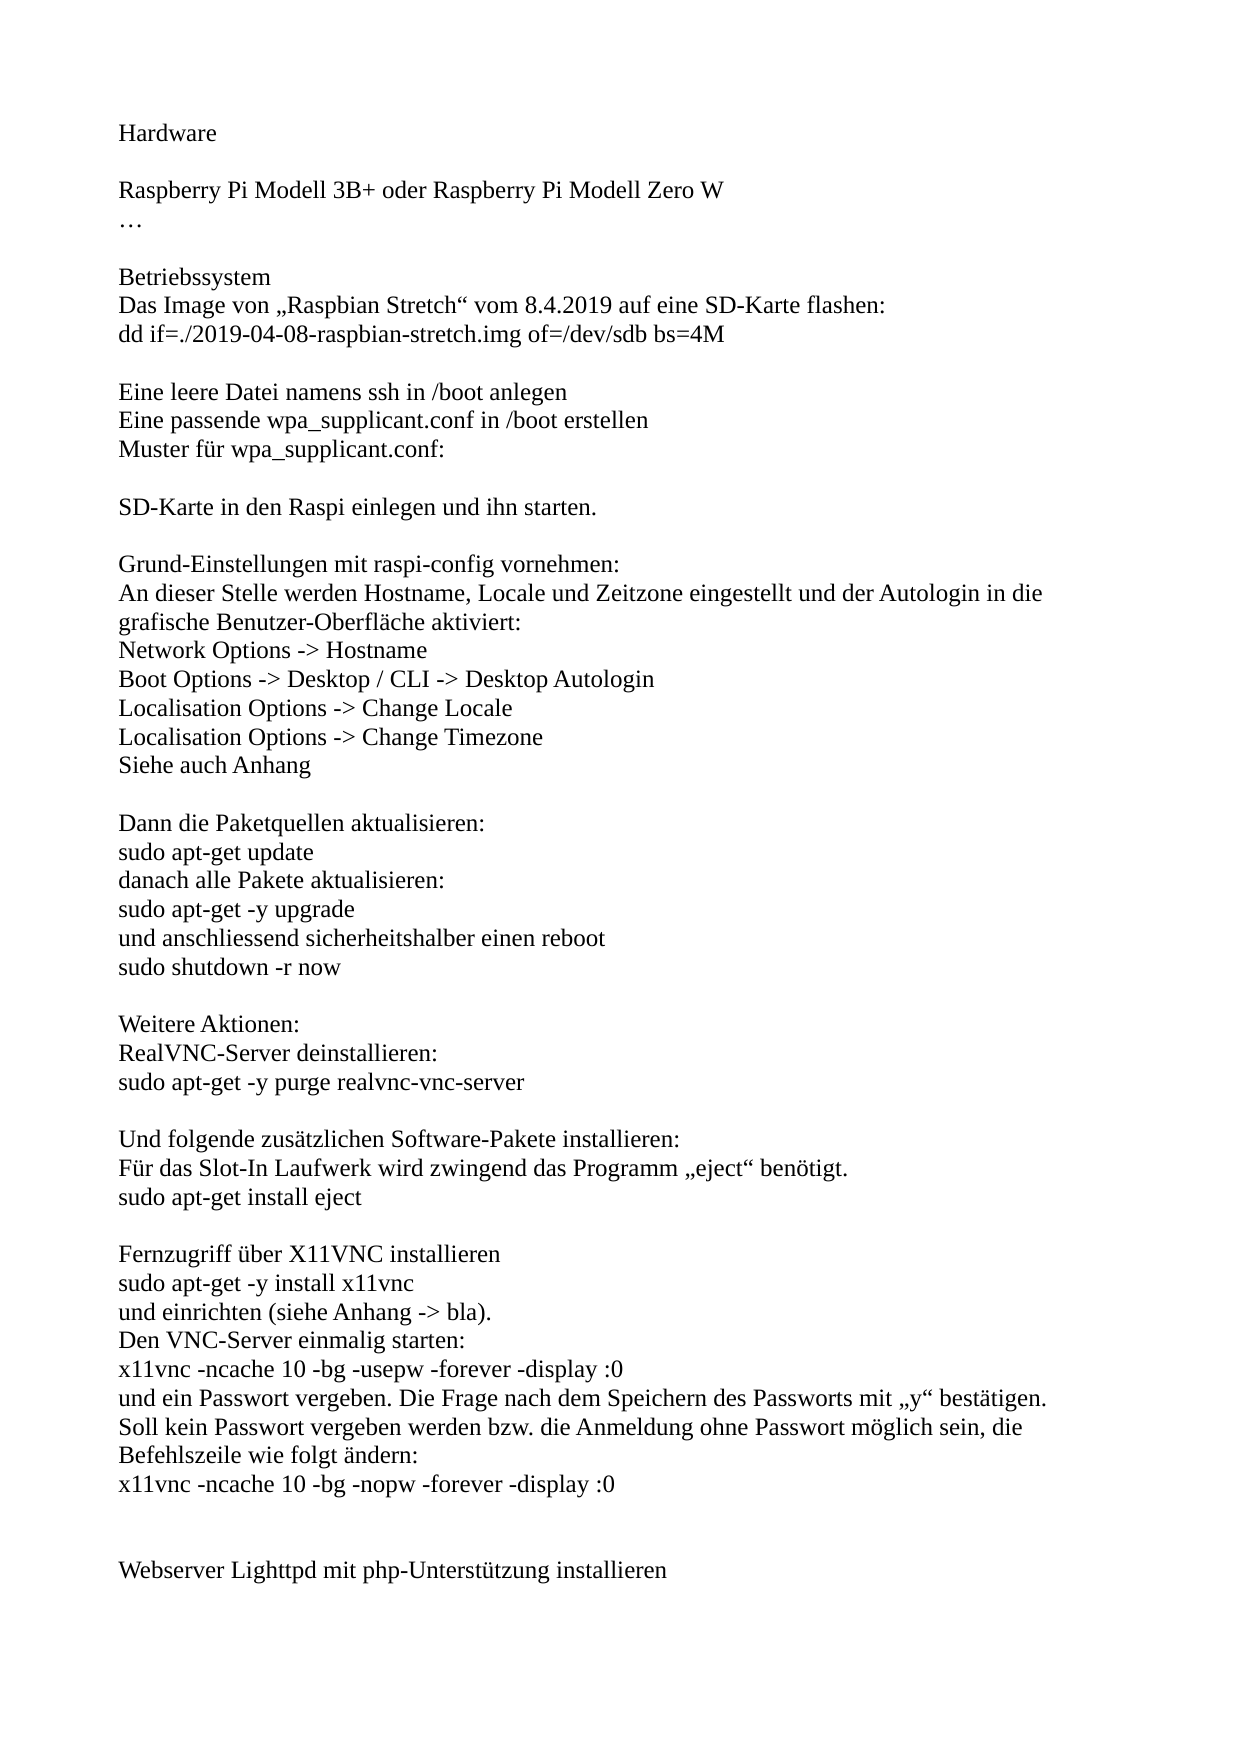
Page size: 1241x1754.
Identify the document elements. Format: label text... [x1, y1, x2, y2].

text dd if=./2019-04-08-raspbian-stretch.img of=/dev/sdb bs=4M [118, 319, 1122, 348]
text Weitere Aktionen: [118, 1009, 1122, 1038]
text Eine passende wpa_supplicant.conf in /boot erstellen [118, 406, 1122, 434]
text … [118, 204, 1122, 233]
text x11vnc -ncache 10 -bg -usepw -forever -display :0 [118, 1354, 1122, 1383]
text sudo apt-get update [118, 837, 1122, 866]
text Das Image von „Raspbian Stretch“ vom 8.4.2019 auf eine SD-Karte flashen: [118, 291, 1122, 319]
text und anschliessend sicherheitshalber einen reboot [118, 923, 1122, 952]
text x11vnc -ncache 10 -bg -nopw -forever -display :0 [118, 1469, 1122, 1498]
text Localisation Options -> Change Locale [118, 693, 1122, 722]
text Raspberry Pi Modell 3B+ oder Raspberry Pi Modell Zero W [118, 176, 1122, 204]
text SD-Karte in den Raspi einlegen und ihn starten. [118, 492, 1122, 521]
text Network Options -> Hostname [118, 636, 1122, 664]
text Dann die Paketquellen aktualisieren: [118, 808, 1122, 837]
text Siehe auch Anhang [118, 751, 1122, 779]
text RealVNC-Server deinstallieren: [118, 1038, 1122, 1067]
text Hardware [118, 118, 1122, 147]
text Und folgende zusätzlichen Software-Pakete installieren: [118, 1124, 1122, 1153]
text Den VNC-Server einmalig starten: [118, 1326, 1122, 1354]
text Localisation Options -> Change Timezone [118, 722, 1122, 751]
text Boot Options -> Desktop / CLI -> Desktop Autologin [118, 664, 1122, 693]
text Webserver Lighttpd mit php-Unterstützung installieren [118, 1556, 1122, 1584]
text sudo apt-get install eject [118, 1182, 1122, 1211]
text sudo shutdown -r now [118, 952, 1122, 981]
text Für das Slot-In Laufwerk wird zwingend das Programm „eject“ benötigt. [118, 1153, 1122, 1182]
text Soll kein Passwort vergeben werden bzw. die Anmeldung ohne Passwort möglich sein, die Befehlszeile wie folgt ändern: [118, 1412, 1122, 1469]
text und ein Passwort vergeben. Die Frage nach dem Speichern des Passworts mit „y“ bestätigen. [118, 1383, 1122, 1412]
text Fernzugriff über X11VNC installieren [118, 1239, 1122, 1268]
text sudo apt-get -y install x11vnc [118, 1268, 1122, 1297]
text Grund-Einstellungen mit raspi-config vornehmen: [118, 549, 1122, 578]
text sudo apt-get -y upgrade [118, 894, 1122, 923]
text Betriebssystem [118, 262, 1122, 291]
text und einrichten (siehe Anhang -> bla). [118, 1297, 1122, 1326]
text An dieser Stelle werden Hostname, Locale und Zeitzone eingestellt und der Autologin in die grafische Benutzer-Oberfläche aktiviert: [118, 578, 1122, 636]
text Muster für wpa_supplicant.conf: [118, 434, 1122, 463]
text danach alle Pakete aktualisieren: [118, 866, 1122, 894]
text Eine leere Datei namens ssh in /boot anlegen [118, 377, 1122, 406]
text sudo apt-get -y purge realvnc-vnc-server [118, 1067, 1122, 1096]
